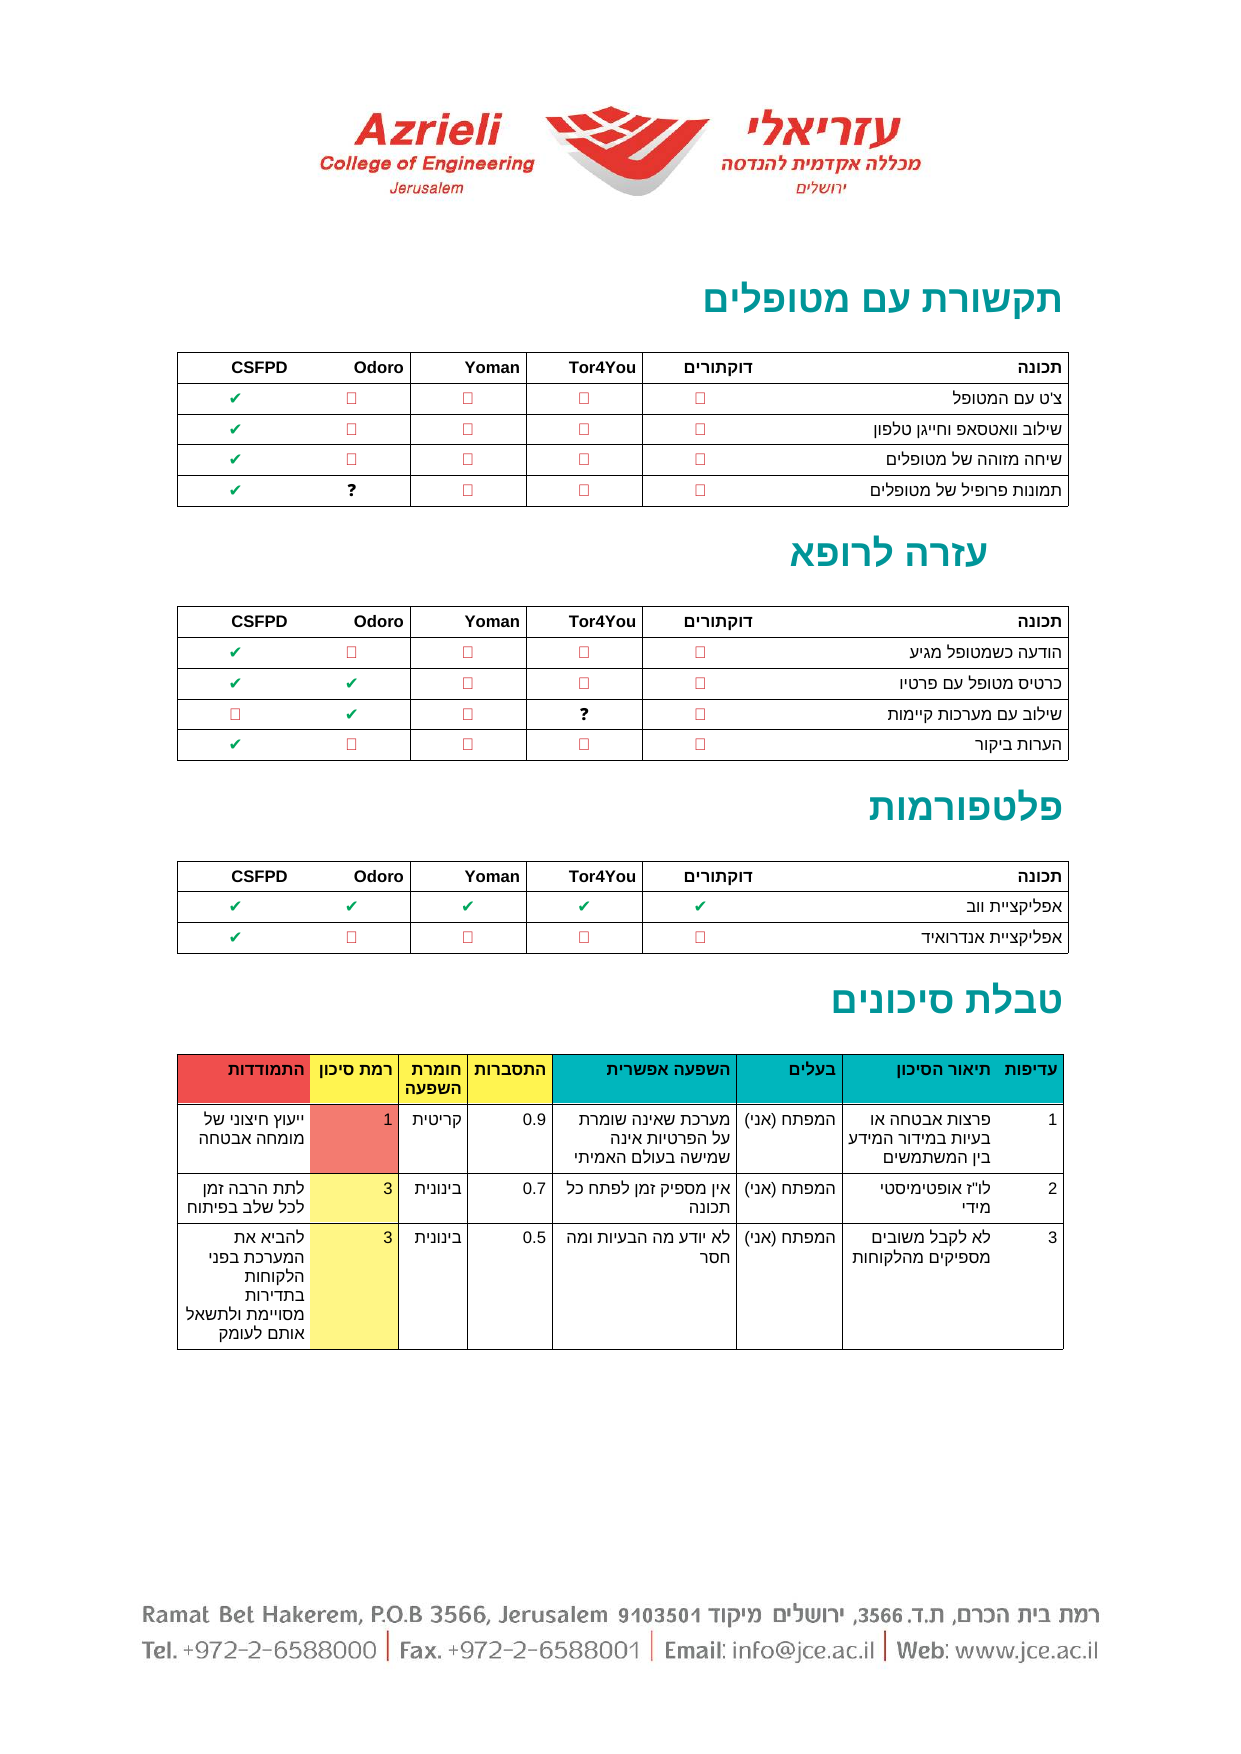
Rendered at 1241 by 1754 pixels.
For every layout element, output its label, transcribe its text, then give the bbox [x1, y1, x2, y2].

table_cell תמונות פרופיל של מטופלים [759, 476, 1068, 506]
table_cell ❌ [643, 638, 758, 668]
table_cell ❌ [411, 923, 526, 953]
table_header Odoro [294, 862, 410, 891]
table_cell 0.7 [468, 1174, 552, 1222]
table_cell אפליקציית ווב [759, 892, 1068, 922]
table_header תכונה [759, 353, 1068, 383]
table_header Odoro [294, 353, 410, 383]
table_header דוקתורים [643, 353, 758, 383]
table_cell ❌ [527, 445, 642, 475]
table_cell 1 [310, 1105, 398, 1173]
table_cell בינונית [399, 1174, 467, 1222]
table_cell ❌ [411, 730, 526, 760]
table_header דוקתורים [643, 607, 758, 637]
table_cell ✔️ [178, 445, 293, 475]
table_cell ❌ [643, 923, 758, 953]
table_cell ❌ [294, 923, 410, 953]
table_cell ❌ [643, 700, 758, 729]
table_header עדיפות [997, 1055, 1063, 1103]
table_cell ❌ [294, 445, 410, 475]
subtitle תקשורת עם מטופלים [177, 277, 1063, 320]
table_cell המפתח (אני) [737, 1174, 842, 1222]
table_cell הודעה כשמטופל מגיע [759, 638, 1068, 668]
table_cell ❌ [178, 700, 293, 729]
table_cell ✔️ [178, 892, 293, 922]
table_cell צ'ט עם המטופל [759, 384, 1068, 413]
table_cell ✔️ [178, 476, 293, 506]
table_header Odoro [294, 607, 410, 637]
table_header תיאור הסיכון [843, 1055, 997, 1103]
table_header Tor4You [527, 607, 642, 637]
table_cell ✔️ [643, 892, 758, 922]
table_cell ❌ [643, 415, 758, 444]
table_cell בינונית [399, 1224, 467, 1349]
table_cell ❌ [411, 638, 526, 668]
table_cell ❌ [527, 923, 642, 953]
table_cell שילוב עם מערכות קיימות [759, 700, 1068, 729]
table_cell לו"ז אופטימיסטי מידי [843, 1174, 997, 1222]
table_cell לתת הרבה זמן לכל שלב בפיתוח [178, 1174, 310, 1222]
table_cell ❌ [527, 638, 642, 668]
table_cell ייעוץ חיצוני של מומחה אבטחה [178, 1105, 310, 1173]
table_cell ❌ [411, 415, 526, 444]
table_cell ❌ [643, 445, 758, 475]
table_cell ✔️ [178, 923, 293, 953]
table_cell ✔️ [411, 892, 526, 922]
table_cell ❌ [411, 700, 526, 729]
table_cell פרצות אבטחה או בעיות במידור המידע בין המשתמשים [843, 1105, 997, 1173]
table_cell ❌ [294, 730, 410, 760]
table_cell 3 [310, 1174, 398, 1222]
table_cell ✔️ [294, 892, 410, 922]
table_cell ✔️ [178, 384, 293, 413]
table_cell ❌ [294, 638, 410, 668]
table_header Yoman [411, 607, 526, 637]
table_cell לא לקבל משובים מספיקים מהלקוחות [843, 1224, 997, 1349]
table_cell ❌ [411, 445, 526, 475]
table_cell ❌ [527, 730, 642, 760]
table_cell ❓ [294, 476, 410, 506]
table_header בעלים [737, 1055, 842, 1103]
table_cell ✔️ [294, 700, 410, 729]
picture [107, 1585, 1133, 1693]
table_header CSFPD [178, 862, 293, 891]
table_cell ❌ [411, 669, 526, 698]
table_cell להביא את המערכת בפני הלקוחות בתדירות מסויימת ולתשאל אותם לעומק [178, 1224, 310, 1349]
table_header CSFPD [178, 607, 293, 637]
table_header Tor4You [527, 353, 642, 383]
table_header השפעה אפשרית [553, 1055, 736, 1103]
table_header דוקתורים [643, 862, 758, 891]
table_header תכונה [759, 862, 1068, 891]
table_cell ❌ [643, 476, 758, 506]
table_cell ❌ [294, 415, 410, 444]
table_cell ✔️ [178, 638, 293, 668]
table_cell כרטיס מטופל עם פרטיו [759, 669, 1068, 698]
table_cell שילוב וואטסאפ וחייגן טלפון [759, 415, 1068, 444]
table_cell הערות ביקור [759, 730, 1068, 760]
table_cell 3 [997, 1224, 1063, 1349]
table_cell אין מספיק זמן לפתח כל תכונה [553, 1174, 736, 1222]
table_cell ❌ [527, 476, 642, 506]
table_cell ✔️ [178, 669, 293, 698]
table_cell המפתח (אני) [737, 1105, 842, 1173]
table_cell 2 [997, 1174, 1063, 1222]
table_cell ❌ [411, 476, 526, 506]
table_cell ❌ [294, 384, 410, 413]
table_cell ❌ [527, 415, 642, 444]
table_header חומרת השפעה [399, 1055, 467, 1103]
table_header תכונה [759, 607, 1068, 637]
table_cell ✔️ [178, 730, 293, 760]
subtitle פלטפורמות [177, 786, 1063, 829]
subtitle טבלת סיכונים [177, 978, 1063, 1022]
table_cell ❌ [527, 669, 642, 698]
table_cell ❌ [643, 384, 758, 413]
table_cell מערכת שאינה שומרת על הפרטיות אינה שמישה בעולם האמיתי [553, 1105, 736, 1173]
table_cell ✔️ [294, 669, 410, 698]
table_cell 3 [310, 1224, 398, 1349]
table_cell המפתח (אני) [737, 1224, 842, 1349]
table_header Yoman [411, 862, 526, 891]
picture [42, 44, 1199, 221]
table_cell ❌ [527, 384, 642, 413]
table_header התמודדות [178, 1055, 310, 1103]
table_cell ✔️ [527, 892, 642, 922]
table_cell 0.5 [468, 1224, 552, 1349]
table_header CSFPD [178, 353, 293, 383]
table_cell 1 [997, 1105, 1063, 1173]
table_cell ❌ [643, 730, 758, 760]
table_cell ❓ [527, 700, 642, 729]
table_header Yoman [411, 353, 526, 383]
table_cell ❌ [411, 384, 526, 413]
table_header התסברות [468, 1055, 552, 1103]
table_cell לא יודע מה הבעיות ומה חסר [553, 1224, 736, 1349]
table_header Tor4You [527, 862, 642, 891]
table_cell שיחה מזוהה של מטופלים [759, 445, 1068, 475]
table_cell ❌ [643, 669, 758, 698]
subtitle עזרה לרופא [177, 531, 1063, 574]
table_cell 0.9 [468, 1105, 552, 1173]
table_cell קריטית [399, 1105, 467, 1173]
table_cell אפליקציית אנדרואיד [759, 923, 1068, 953]
table_cell ✔️ [178, 415, 293, 444]
table_header רמת סיכון [310, 1055, 398, 1103]
